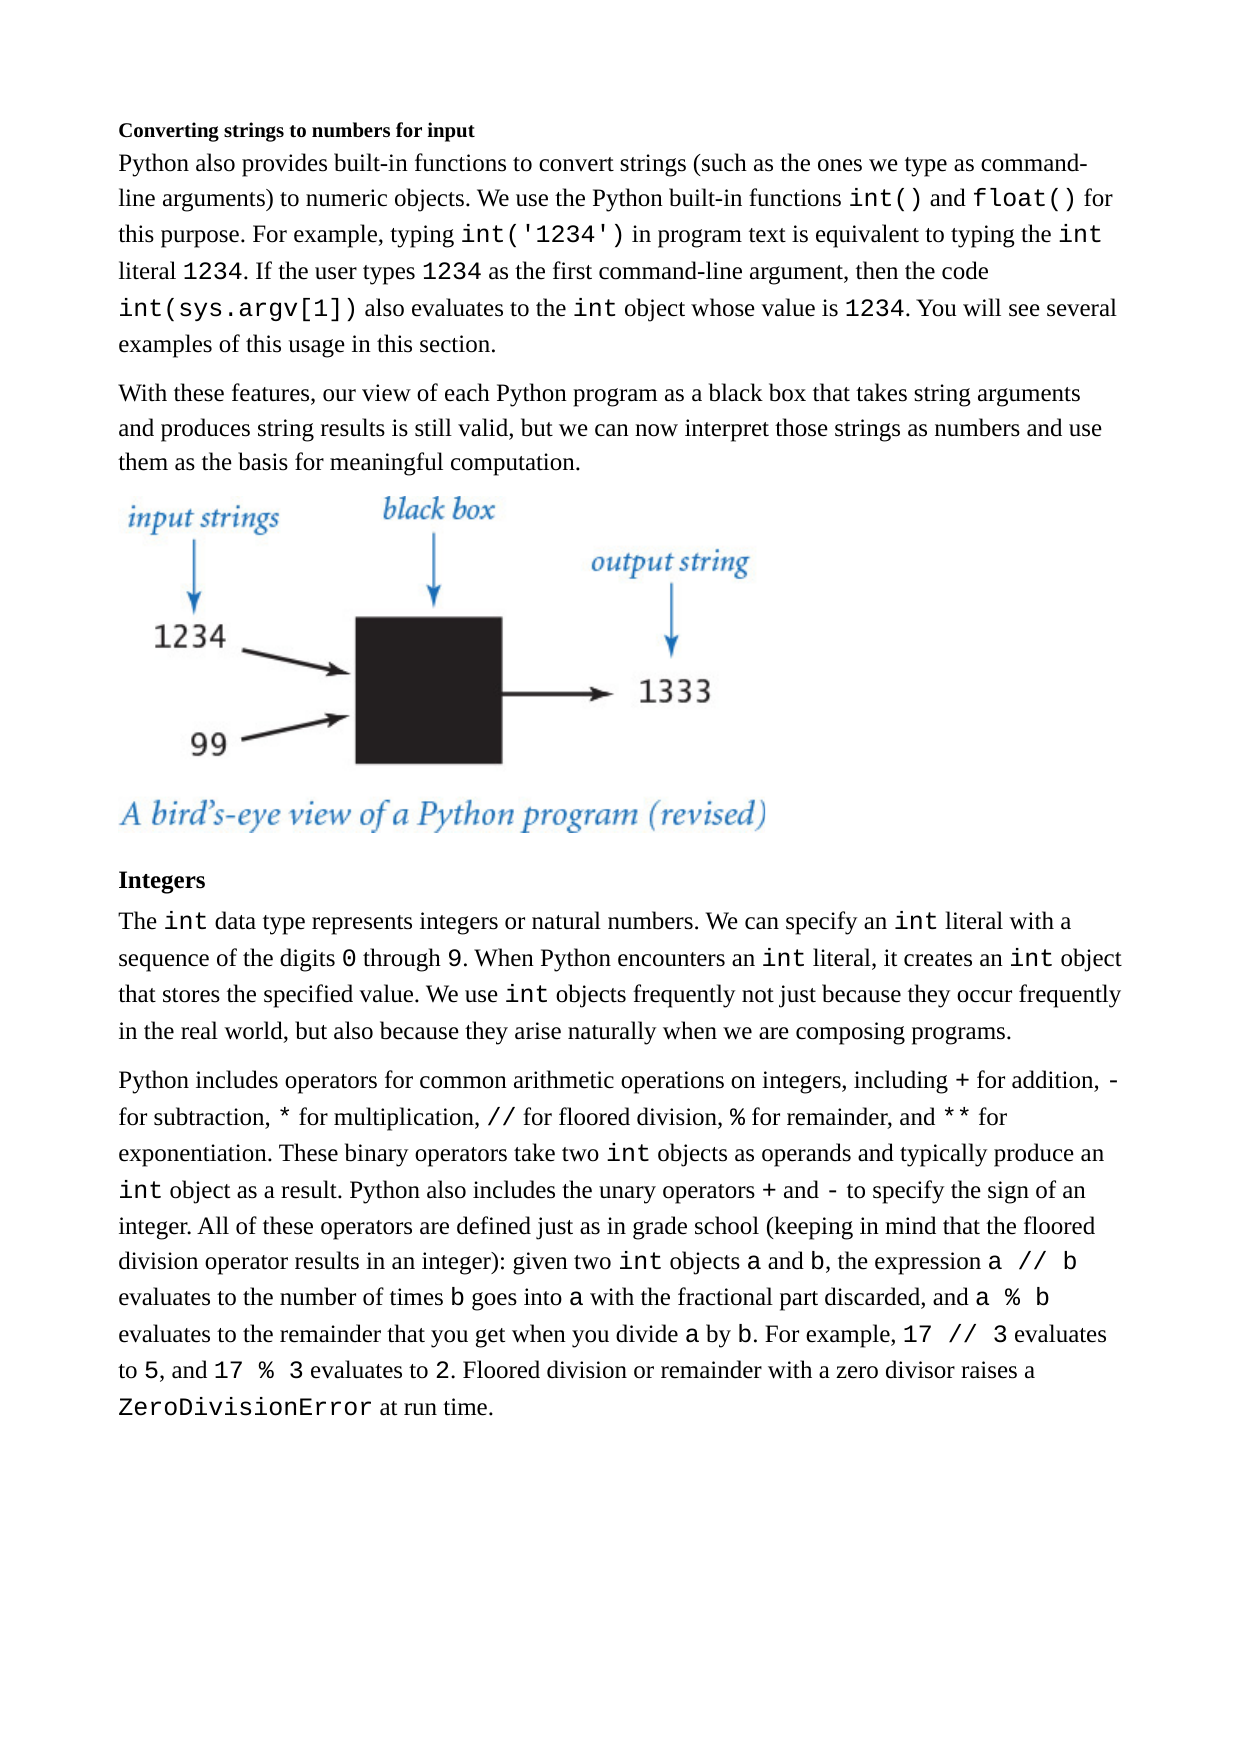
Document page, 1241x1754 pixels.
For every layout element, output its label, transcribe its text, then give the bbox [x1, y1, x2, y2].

text With these features, our view of each Python program as a black box that takes string arguments and produces string results is still valid, but we can now interpret those strings as numbers and use them as the basis for meaningful computation. [118, 378, 1122, 476]
subtitle Integers [118, 865, 1122, 894]
subtitle Converting strings to numbers for input [118, 118, 1122, 142]
text The int data type represents integers or natural numbers. We can specify an int literal with a sequence of the digits 0 through 9. When Python encounters an int literal, it creates an int object that stores the specified value. We use int objects frequently not just because they occur frequently in the real world, but also because they arise naturally when we are composing programs. [118, 906, 1122, 1045]
picture [118, 496, 765, 833]
text Python includes operators for common arithmetic operations on integers, including + for addition, - for subtraction, * for multiplication, // for floored division, % for remainder, and ** for exponentiation. These binary operators take two int objects as operands and typically produce an int object as a result. Python also includes the unary operators + and - to specify the sign of an integer. All of these operators are defined just as in grade school (keeping in mind that the floored division operator results in an integer): given two int objects a and b, the expression a // b evaluates to the number of times b goes into a with the fractional part discarded, and a % b evaluates to the remainder that you get when you divide a by b. For example, 17 // 3 evaluates to 5, and 17 % 3 evaluates to 2. Floored division or remainder with a zero divisor raises a ZeroDivisionError at run time. [118, 1065, 1122, 1423]
text Python also provides built-in functions to convert strings (such as the ones we type as command-line arguments) to numeric objects. We use the Python built-in functions int() and float() for this purpose. For example, typing int('1234') in program text is equivalent to typing the int literal 1234. If the user types 1234 as the first command-line argument, then the code int(sys.argv[1]) also evaluates to the int object whose value is 1234. You will see several examples of this usage in this section. [118, 148, 1122, 358]
